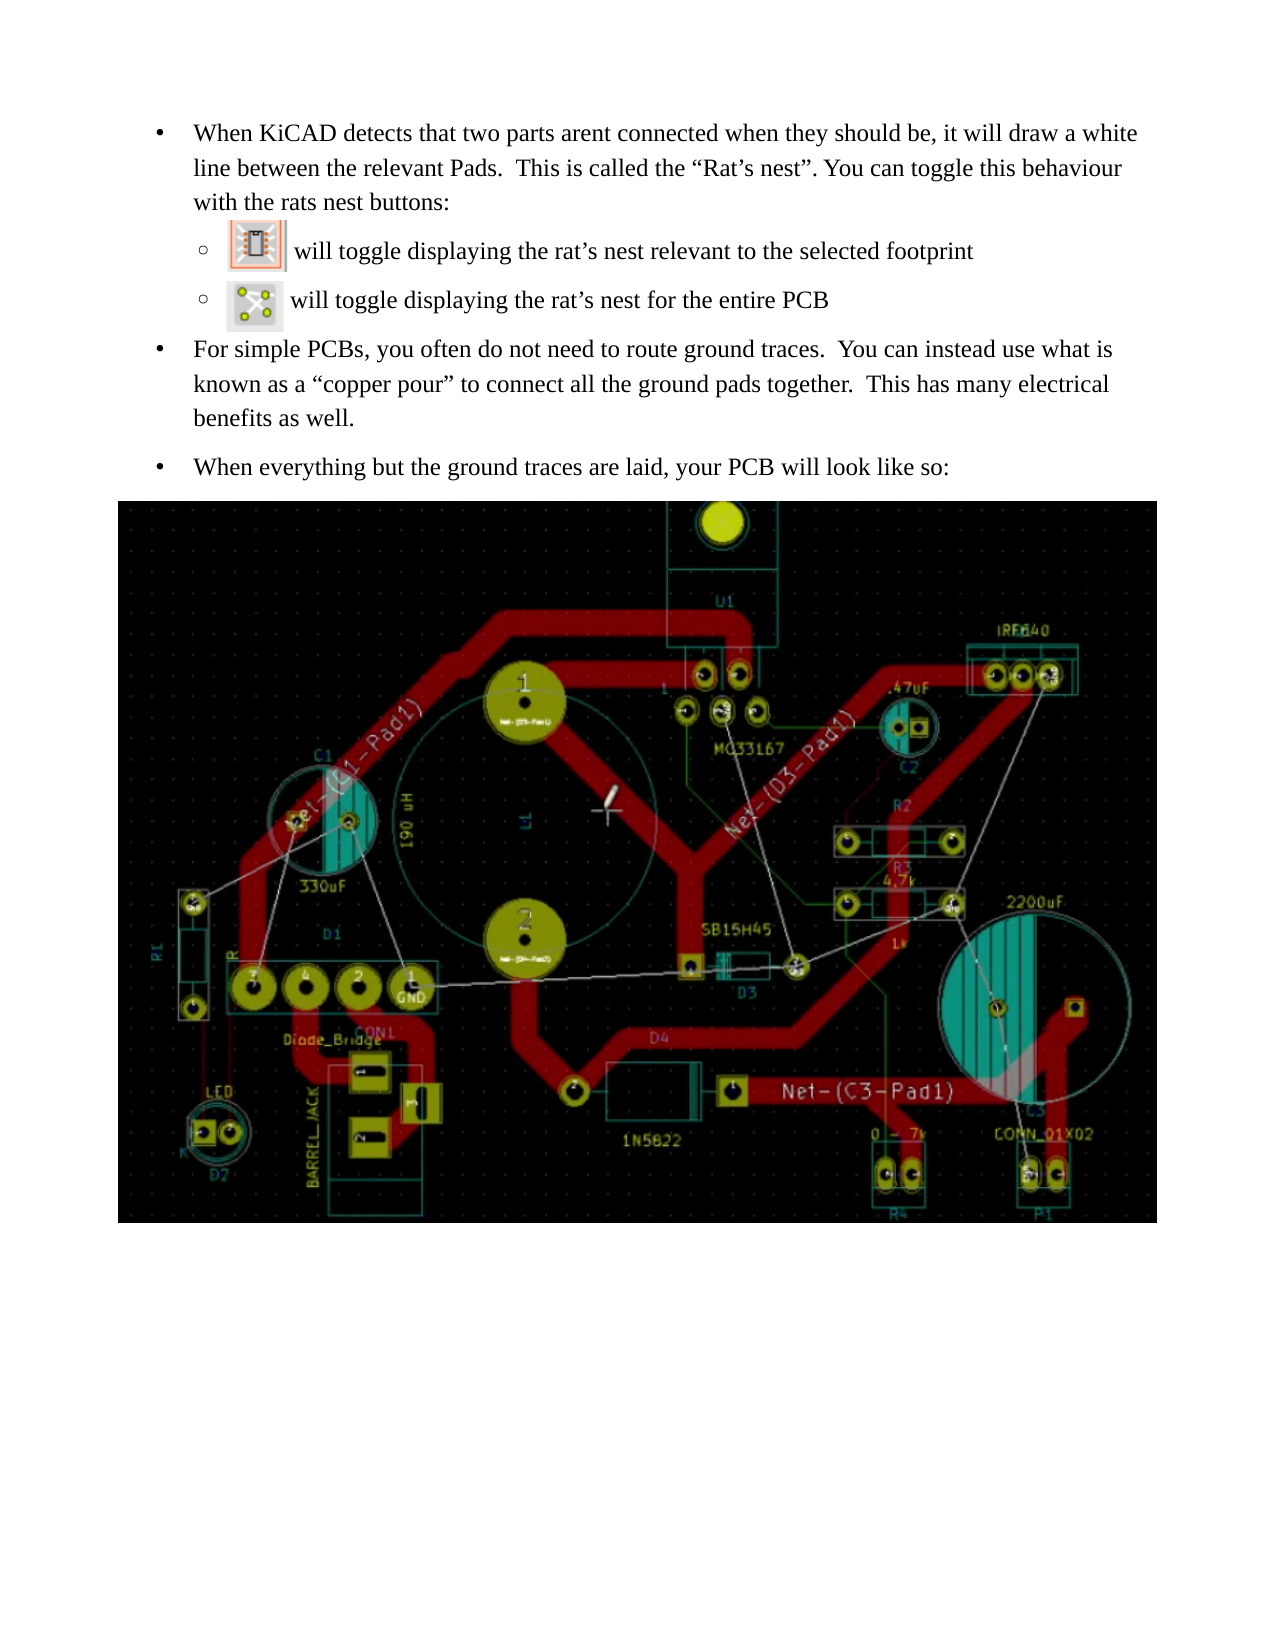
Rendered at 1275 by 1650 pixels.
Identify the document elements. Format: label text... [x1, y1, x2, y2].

list When KiCAD detects that two parts arent connected when they should be, it will draw a white line between the relevant Pads. This is called the “Rat’s nest”. You can toggle this behaviour with the rats nest buttons: [156, 118, 1157, 216]
picture [226, 220, 288, 272]
list For simple PCBs, you often do not need to route ground traces. You can instead use what is known as a “copper pour” to connect all the ground pads together. This has many electrical benefits as well. [156, 334, 1157, 432]
picture [118, 501, 1157, 1223]
picture [225, 281, 284, 332]
list will toggle displaying the rat’s nest for the entire PCB [284, 285, 1157, 314]
list When everything but the ground traces are laid, your PCB will look like so: [156, 452, 1157, 481]
list will toggle displaying the rat’s nest relevant to the selected footprint [288, 236, 1157, 265]
